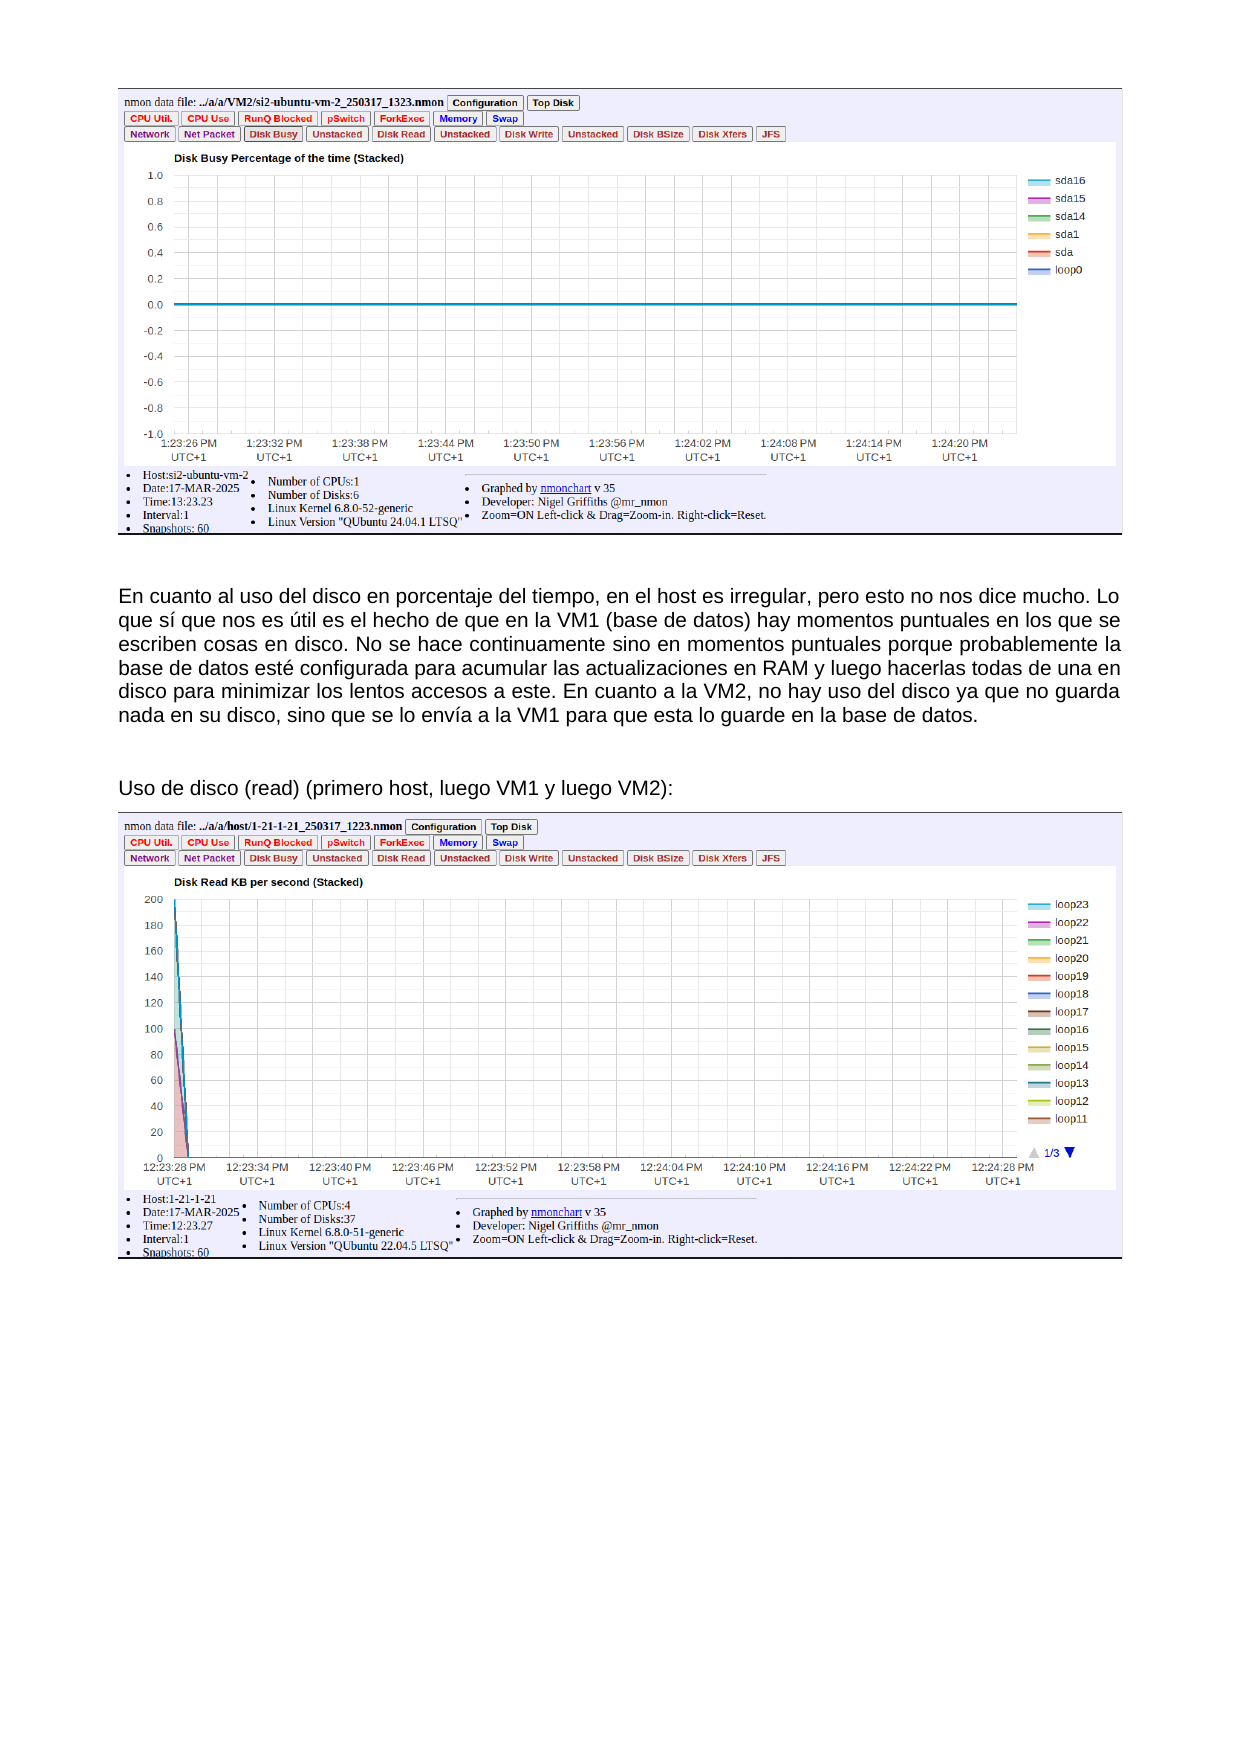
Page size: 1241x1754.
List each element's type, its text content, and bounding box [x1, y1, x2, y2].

text Uso de disco (read) (primero host, luego VM1 y luego VM2): [118, 776, 1122, 800]
text En cuanto al uso del disco en porcentaje del tiempo, en el host es irregular, pero esto no nos dice mucho. Lo que sí que nos es útil es el hecho de que en la VM1 (base de datos) hay momentos puntuales en los que se escriben cosas en disco. No se hace continuamente sino en momentos puntuales porque probablemente la base de datos esté configurada para acumular las actualizaciones en RAM y luego hacerlas todas de una en disco para minimizar los lentos accesos a este. En cuanto a la VM2, no hay uso del disco ya que no guarda nada en su disco, sino que se lo envía a la VM1 para que esta lo guarde en la base de datos. [118, 583, 1122, 727]
picture [118, 812, 1123, 1259]
picture [118, 88, 1123, 535]
